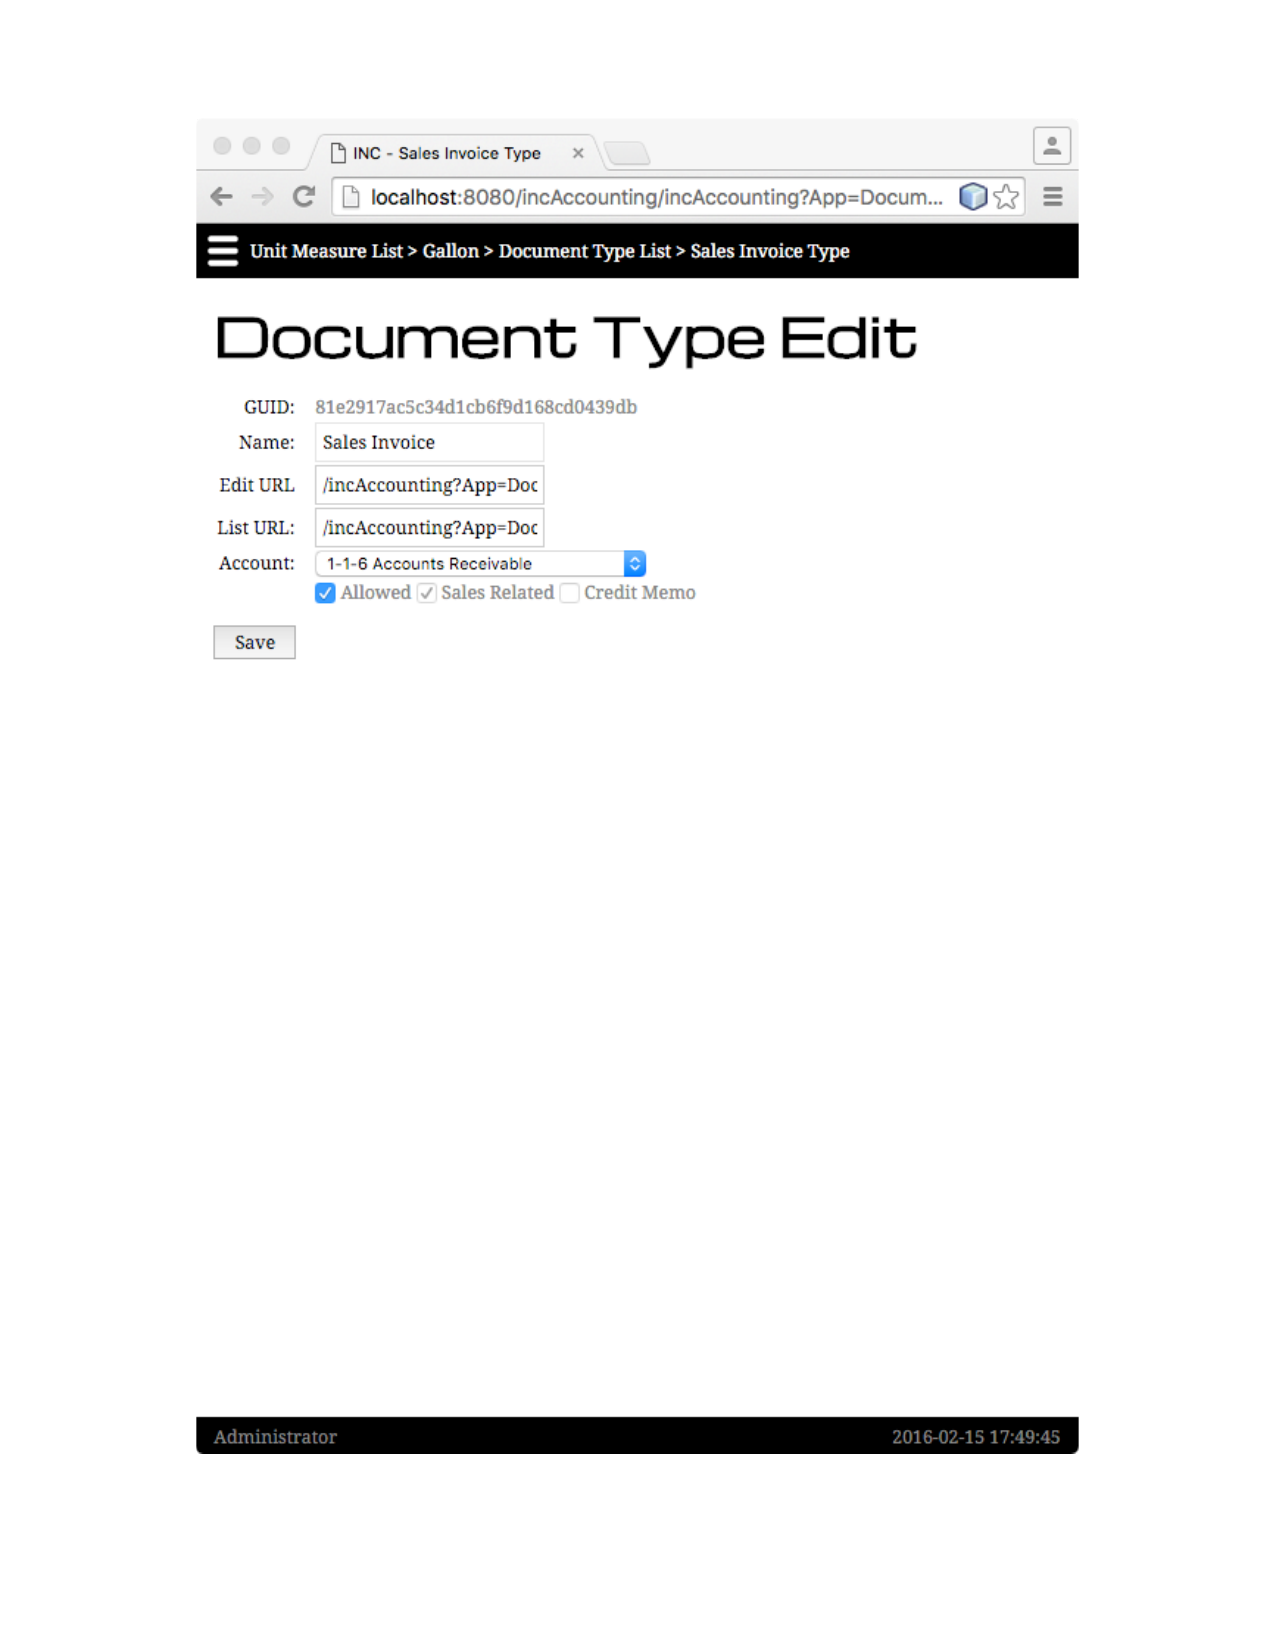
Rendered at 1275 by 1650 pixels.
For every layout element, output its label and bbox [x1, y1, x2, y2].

picture [196, 118, 1079, 1454]
